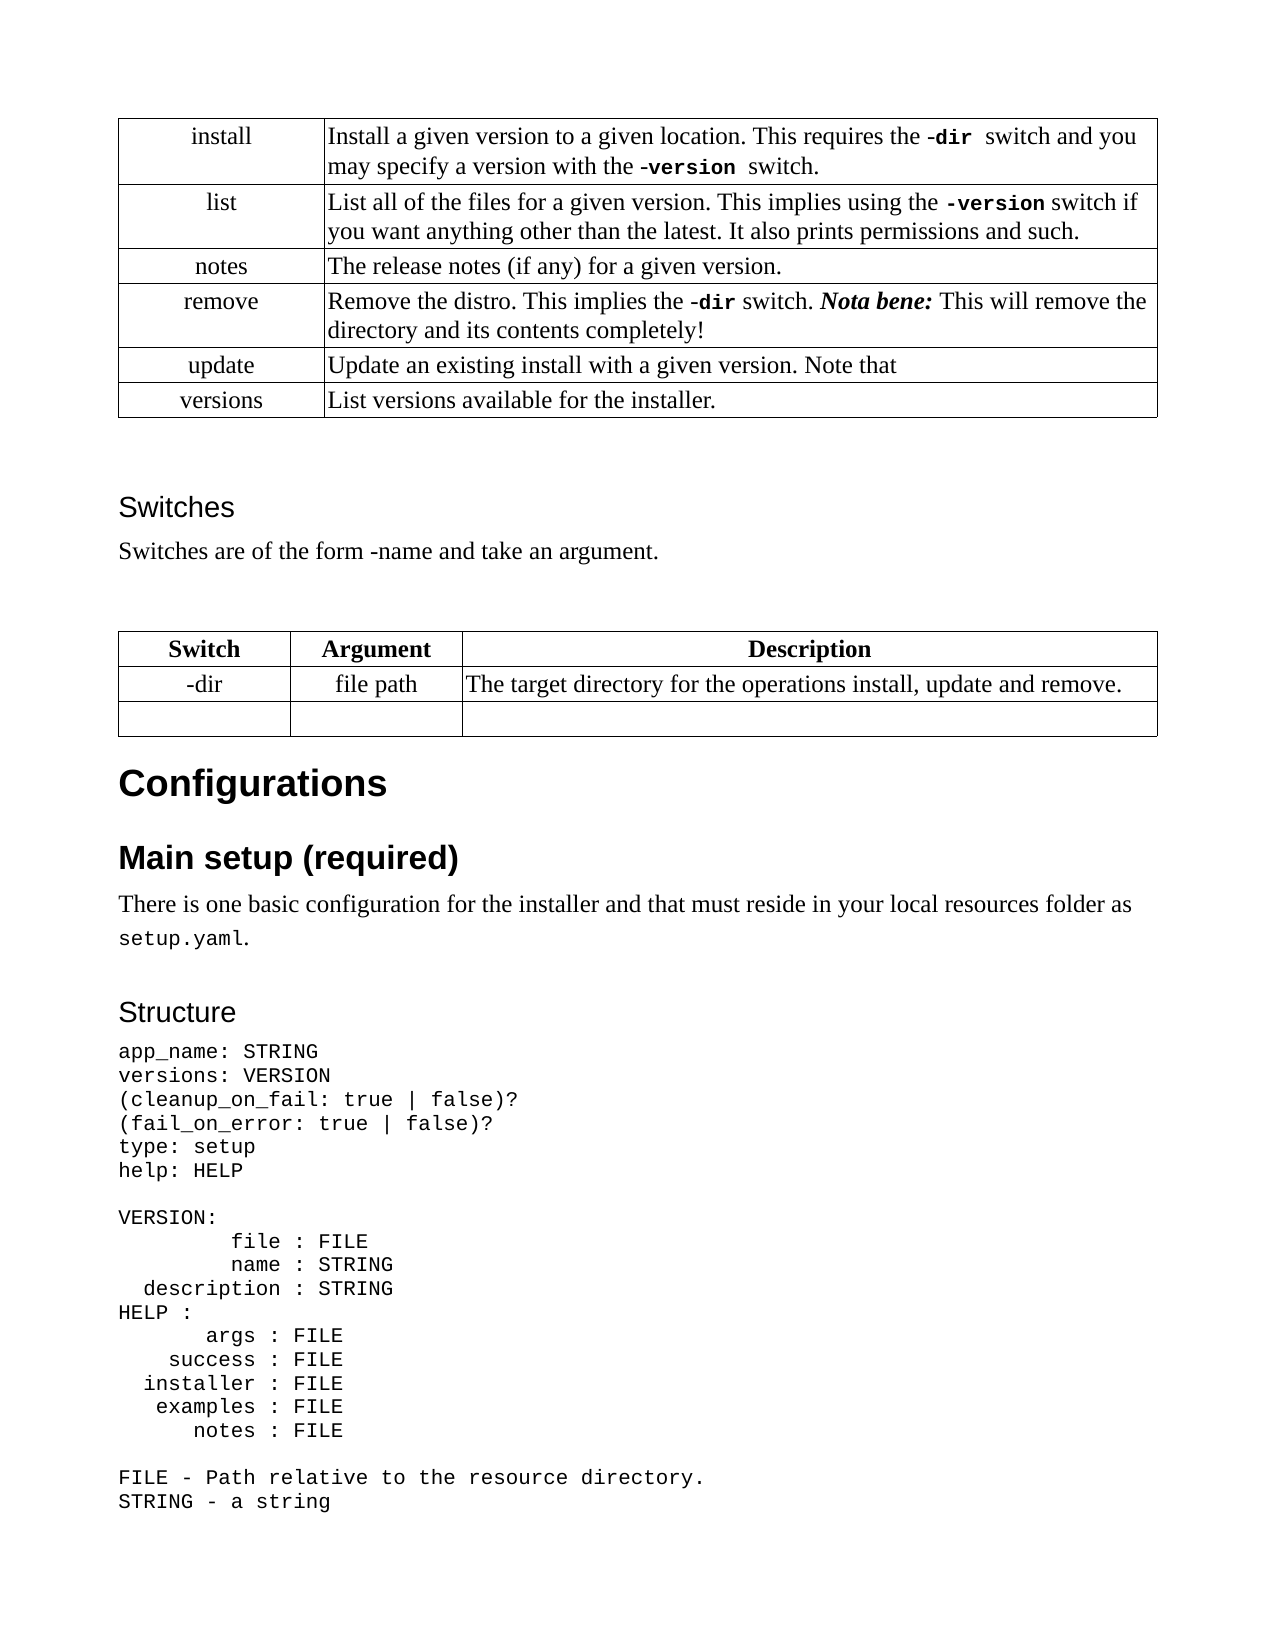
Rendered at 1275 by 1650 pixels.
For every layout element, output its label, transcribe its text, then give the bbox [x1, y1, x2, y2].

table_header Argument [291, 632, 462, 666]
text description : STRING [118, 1278, 1157, 1302]
text notes : FILE [118, 1420, 1157, 1443]
text file : FILE [118, 1231, 1157, 1254]
table_cell Update an existing install with a given version. Note that [325, 348, 1157, 382]
table_cell [291, 702, 462, 736]
table_header Description [463, 632, 1157, 666]
text app_name: STRING [118, 1042, 1157, 1065]
text There is one basic configuration for the installer and that must reside in your local resources folder as setup.yaml. [118, 889, 1157, 952]
subtitle Switches [118, 490, 1157, 523]
table_cell update [119, 348, 324, 382]
text FILE - Path relative to the resource directory. [118, 1467, 1157, 1491]
subtitle Main setup (required) [118, 838, 1157, 876]
table_cell file path [291, 667, 462, 701]
table_cell The target directory for the operations install, update and remove. [463, 667, 1157, 701]
text success : FILE [118, 1349, 1157, 1373]
text args : FILE [118, 1325, 1157, 1349]
text examples : FILE [118, 1396, 1157, 1420]
text VERSION: [118, 1207, 1157, 1231]
table_cell [119, 702, 290, 736]
table_cell Install a given version to a given location. This requires the -dir switch and you may specify a version with the -version switch. [325, 119, 1157, 183]
table_header Switch [119, 632, 290, 666]
text (cleanup_on_fail: true | false)? [118, 1089, 1157, 1112]
table_cell notes [119, 249, 324, 283]
table_cell List versions available for the installer. [325, 383, 1157, 417]
text name : STRING [118, 1254, 1157, 1278]
text installer : FILE [118, 1373, 1157, 1396]
table_cell -dir [119, 667, 290, 701]
table_cell Remove the distro. This implies the -dir switch. Nota bene: This will remove the directory and its contents completely! [325, 284, 1157, 347]
table_cell list [119, 185, 324, 248]
text STRING - a string [118, 1491, 1157, 1514]
table_cell List all of the files for a given version. This implies using the -version switch if you want anything other than the latest. It also prints permissions and such. [325, 185, 1157, 248]
text type: setup [118, 1136, 1157, 1160]
text (fail_on_error: true | false)? [118, 1112, 1157, 1136]
text versions: VERSION [118, 1065, 1157, 1089]
subtitle Structure [118, 996, 1157, 1029]
text help: HELP [118, 1160, 1157, 1183]
subtitle Configurations [118, 761, 1157, 804]
text Switches are of the form -name and take an argument. [118, 536, 1157, 564]
table_cell [463, 702, 1157, 736]
text HELP : [118, 1302, 1157, 1325]
table_cell remove [119, 284, 324, 347]
table_cell install [119, 119, 324, 183]
table_cell The release notes (if any) for a given version. [325, 249, 1157, 283]
table_cell versions [119, 383, 324, 417]
